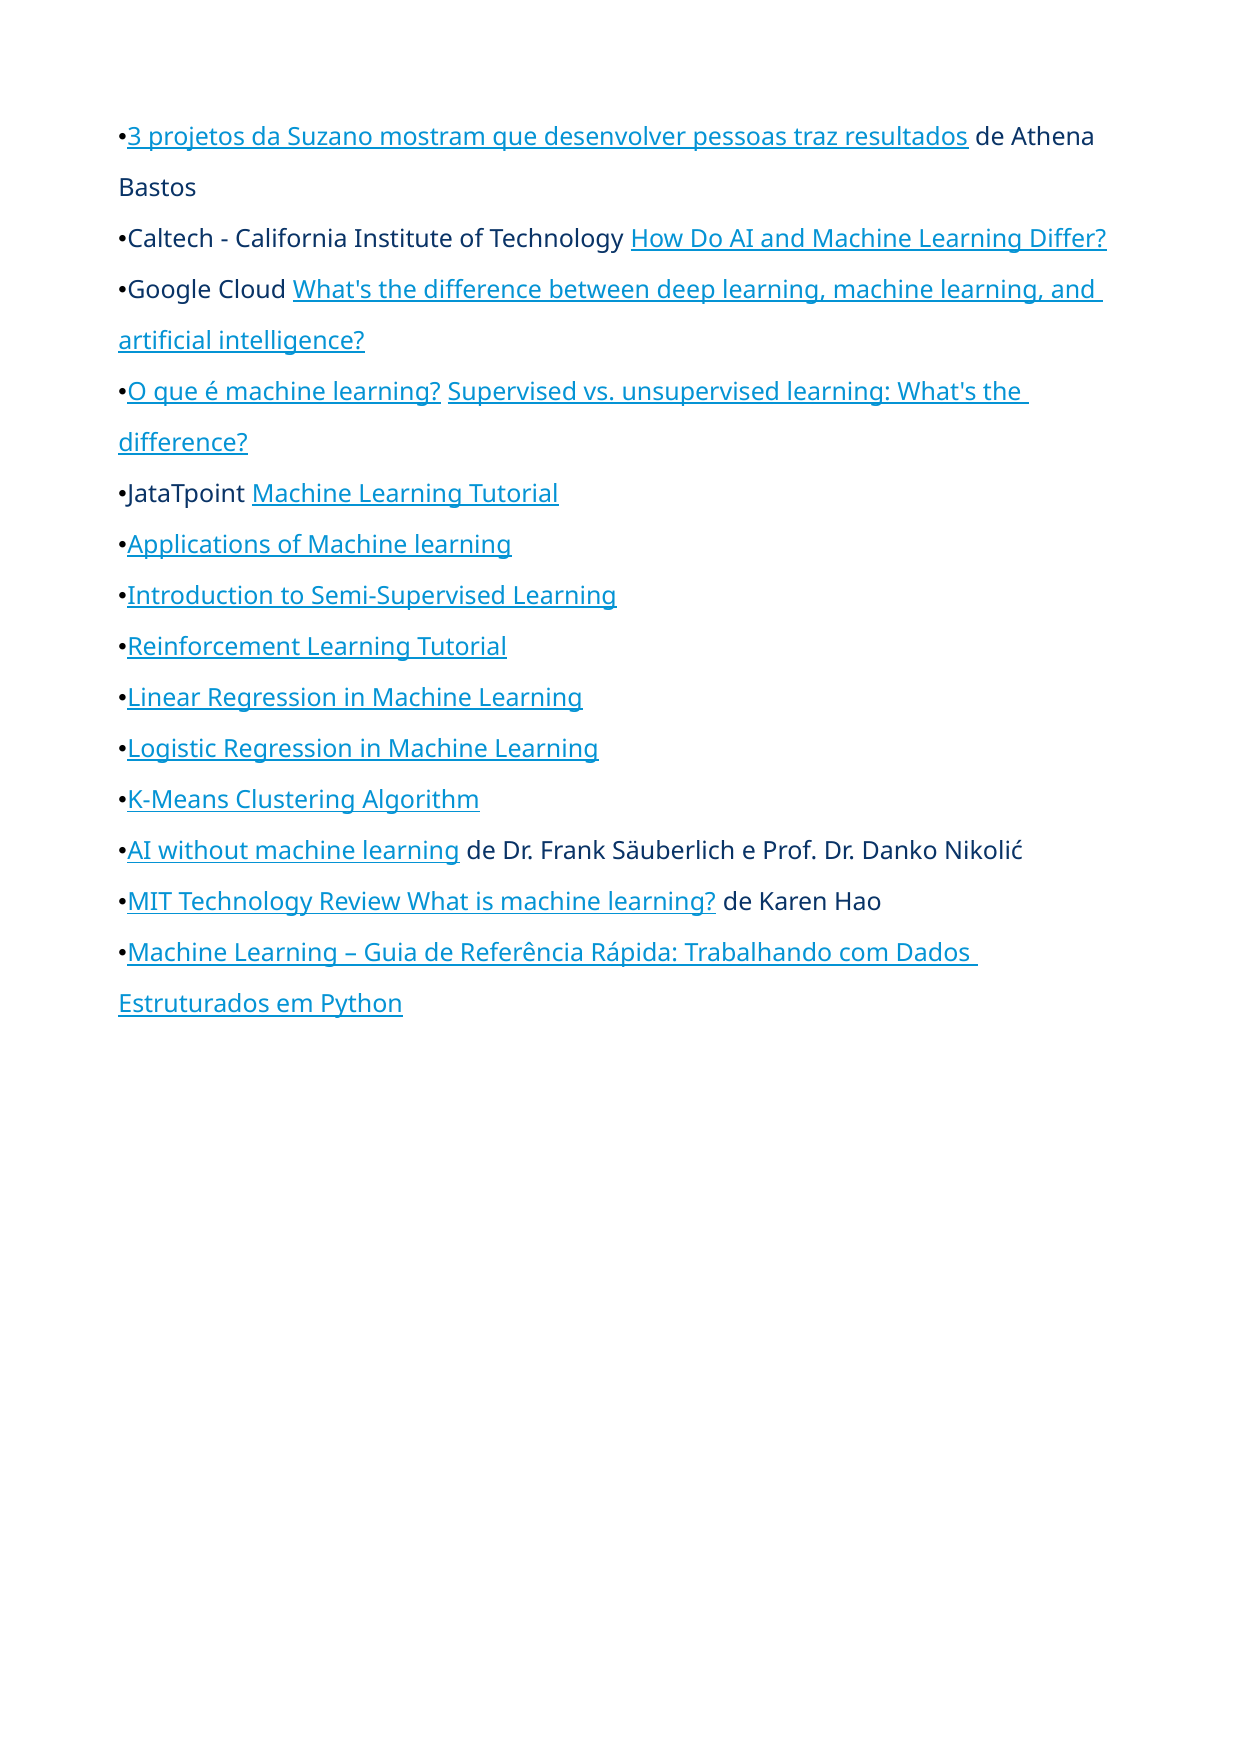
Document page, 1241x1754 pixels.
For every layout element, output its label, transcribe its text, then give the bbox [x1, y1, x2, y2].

list MIT Technology Review What is machine learning? de Karen Hao [118, 884, 1122, 918]
list Introduction to Semi-Supervised Learning [118, 577, 1122, 612]
list Google Cloud What's the difference between deep learning, machine learning, and artificial intelligence? [118, 271, 1122, 356]
list Reinforcement Learning Tutorial [118, 628, 1122, 663]
list K-Means Clustering Algorithm [118, 782, 1122, 816]
list 3 projetos da Suzano mostram que desenvolver pessoas traz resultados de Athena Bastos [118, 118, 1122, 203]
list O que é machine learning? Supervised vs. unsupervised learning: What's the difference? [118, 373, 1122, 458]
list Linear Regression in Machine Learning [118, 679, 1122, 714]
list JataTpoint Machine Learning Tutorial [118, 475, 1122, 509]
list Machine Learning – Guia de Referência Rápida: Trabalhando com Dados Estruturados em Python [118, 935, 1122, 1020]
list Applications of Machine learning [118, 526, 1122, 561]
list Caltech - California Institute of Technology How Do AI and Machine Learning Differ? [118, 220, 1122, 254]
list AI without machine learning de Dr. Frank Säuberlich e Prof. Dr. Danko Nikolić [118, 833, 1122, 867]
list Logistic Regression in Machine Learning [118, 731, 1122, 765]
